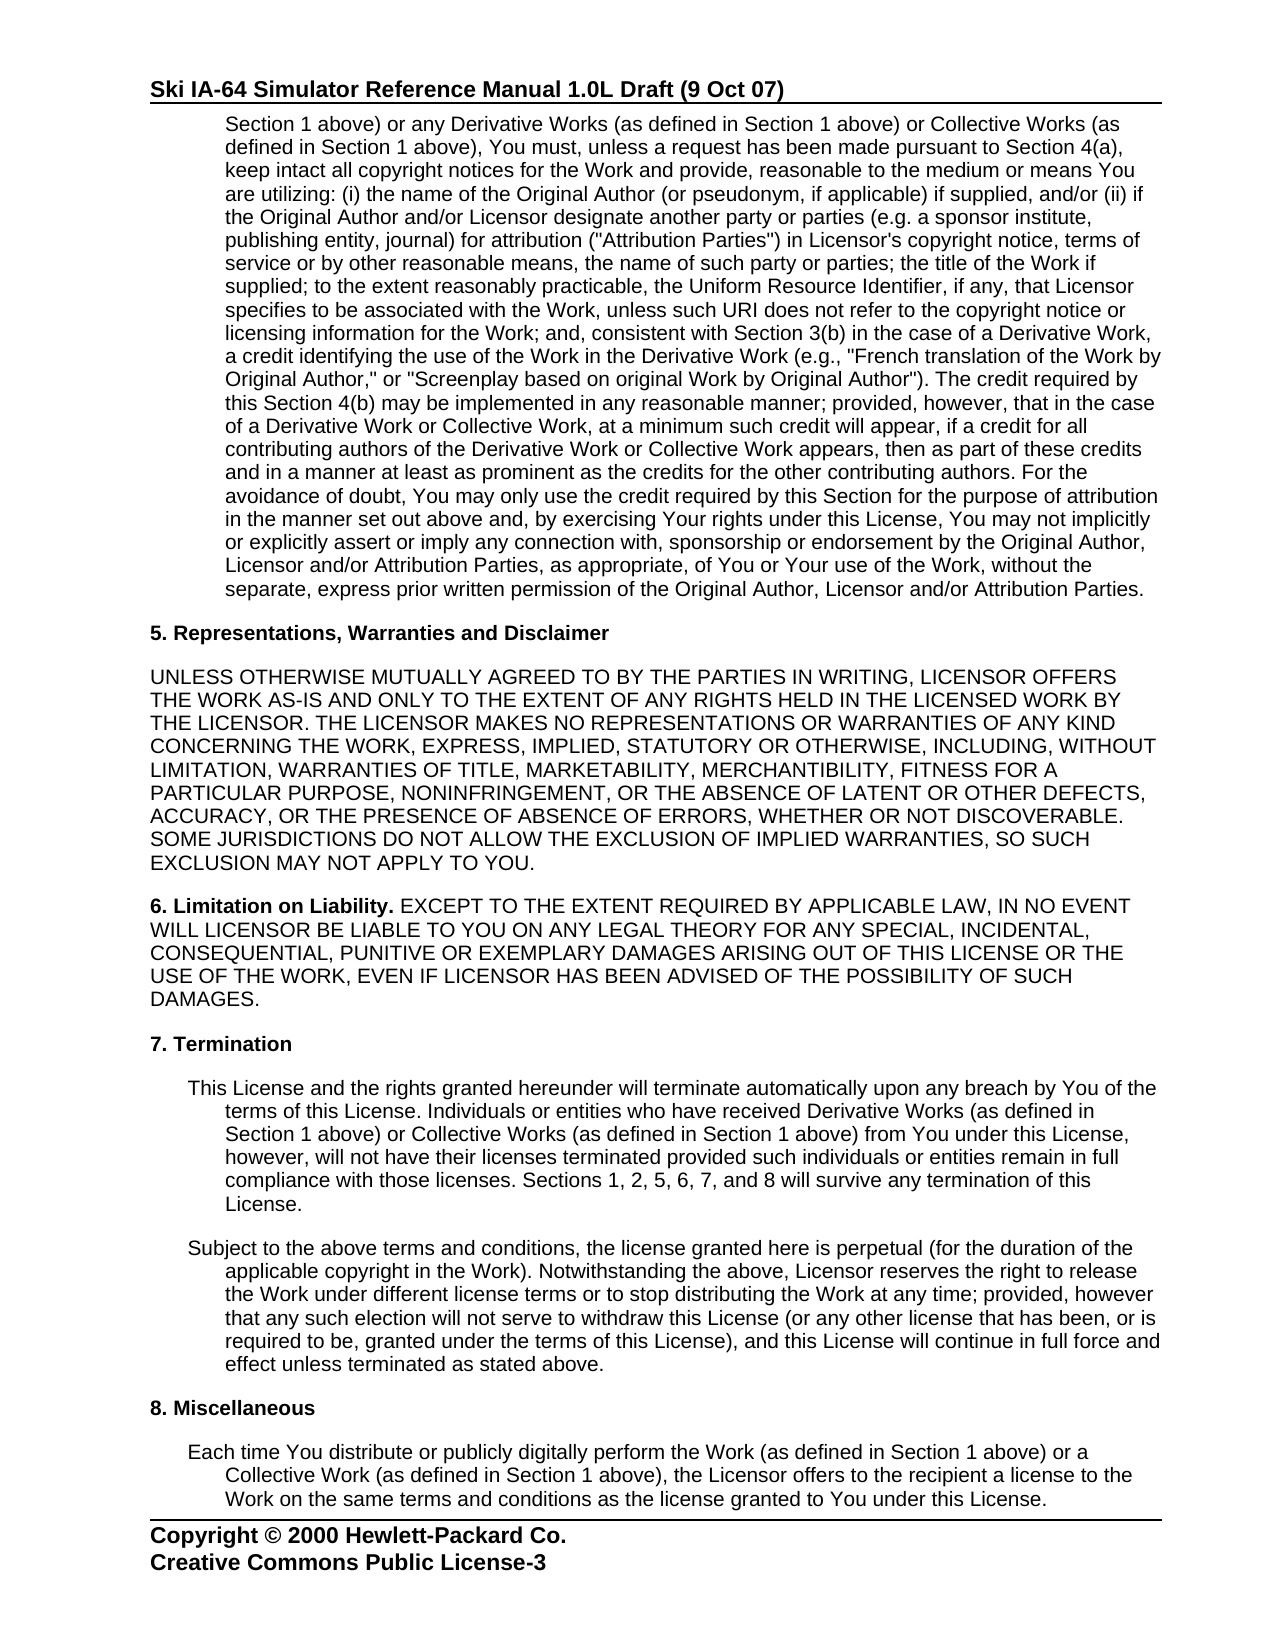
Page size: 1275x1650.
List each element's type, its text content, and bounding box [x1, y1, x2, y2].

text 5. Representations, Warranties and Disclaimer [150, 621, 1162, 644]
text This License and the rights granted hereunder will terminate automatically upon any breach by You of the terms of this License. Individuals or entities who have received Derivative Works (as defined in Section 1 above) or Collective Works (as defined in Section 1 above) from You under this License, however, will not have their licenses terminated provided such individuals or entities remain in full compliance with those licenses. Sections 1, 2, 5, 6, 7, and 8 will survive any termination of this License. [187, 1076, 1162, 1216]
text 8. Miscellaneous [150, 1397, 1162, 1420]
text 6. Limitation on Liability. EXCEPT TO THE EXTENT REQUIRED BY APPLICABLE LAW, IN NO EVENT WILL LICENSOR BE LIABLE TO YOU ON ANY LEGAL THEORY FOR ANY SPECIAL, INCIDENTAL, CONSEQUENTIAL, PUNITIVE OR EXEMPLARY DAMAGES ARISING OUT OF THIS LICENSE OR THE USE OF THE WORK, EVEN IF LICENSOR HAS BEEN ADVISED OF THE POSSIBILITY OF SUCH DAMAGES. [150, 895, 1162, 1011]
text 7. Termination [150, 1032, 1162, 1055]
text Section 1 above) or any Derivative Works (as defined in Section 1 above) or Collective Works (as defined in Section 1 above), You must, unless a request has been made pursuant to Section 4(a), keep intact all copyright notices for the Work and provide, reasonable to the medium or means You are utilizing: (i) the name of the Original Author (or pseudonym, if applicable) if supplied, and/or (ii) if the Original Author and/or Licensor designate another party or parties (e.g. a sponsor institute, publishing entity, journal) for attribution ("Attribution Parties") in Licensor's copyright notice, terms of service or by other reasonable means, the name of such party or parties; the title of the Work if supplied; to the extent reasonably practicable, the Uniform Resource Identifier, if any, that Licensor specifies to be associated with the Work, unless such URI does not refer to the copyright notice or licensing information for the Work; and, consistent with Section 3(b) in the case of a Derivative Work, a credit identifying the use of the Work in the Derivative Work (e.g., "French translation of the Work by Original Author," or "Screenplay based on original Work by Original Author"). The credit required by this Section 4(b) may be implemented in any reasonable manner; provided, however, that in the case of a Derivative Work or Collective Work, at a minimum such credit will appear, if a credit for all contributing authors of the Derivative Work or Collective Work appears, then as part of these credits and in a manner at least as prominent as the credits for the other contributing authors. For the avoidance of doubt, You may only use the credit required by this Section for the purpose of attribution in the manner set out above and, by exercising Your rights under this License, You may not implicitly or explicitly assert or imply any connection with, sponsorship or endorsement by the Original Author, Licensor and/or Attribution Parties, as appropriate, of You or Your use of the Work, without the separate, express prior written permission of the Original Author, Licensor and/or Attribution Parties. [187, 112, 1162, 600]
text UNLESS OTHERWISE MUTUALLY AGREED TO BY THE PARTIES IN WRITING, LICENSOR OFFERS THE WORK AS-IS AND ONLY TO THE EXTENT OF ANY RIGHTS HELD IN THE LICENSED WORK BY THE LICENSOR. THE LICENSOR MAKES NO REPRESENTATIONS OR WARRANTIES OF ANY KIND CONCERNING THE WORK, EXPRESS, IMPLIED, STATUTORY OR OTHERWISE, INCLUDING, WITHOUT LIMITATION, WARRANTIES OF TITLE, MARKETABILITY, MERCHANTIBILITY, FITNESS FOR A PARTICULAR PURPOSE, NONINFRINGEMENT, OR THE ABSENCE OF LATENT OR OTHER DEFECTS, ACCURACY, OR THE PRESENCE OF ABSENCE OF ERRORS, WHETHER OR NOT DISCOVERABLE. SOME JURISDICTIONS DO NOT ALLOW THE EXCLUSION OF IMPLIED WARRANTIES, SO SUCH EXCLUSION MAY NOT APPLY TO YOU. [150, 665, 1162, 874]
text Subject to the above terms and conditions, the license granted here is perpetual (for the duration of the applicable copyright in the Work). Notwithstanding the above, Licensor reserves the right to release the Work under different license terms or to stop distributing the Work at any time; provided, however that any such election will not serve to withdraw this License (or any other license that has been, or is required to be, granted under the terms of this License), and this License will continue in full force and effect unless terminated as stated above. [187, 1236, 1162, 1376]
text Each time You distribute or publicly digitally perform the Work (as defined in Section 1 above) or a Collective Work (as defined in Section 1 above), the Licensor offers to the recipient a license to the Work on the same terms and conditions as the license granted to You under this License. [187, 1441, 1162, 1510]
